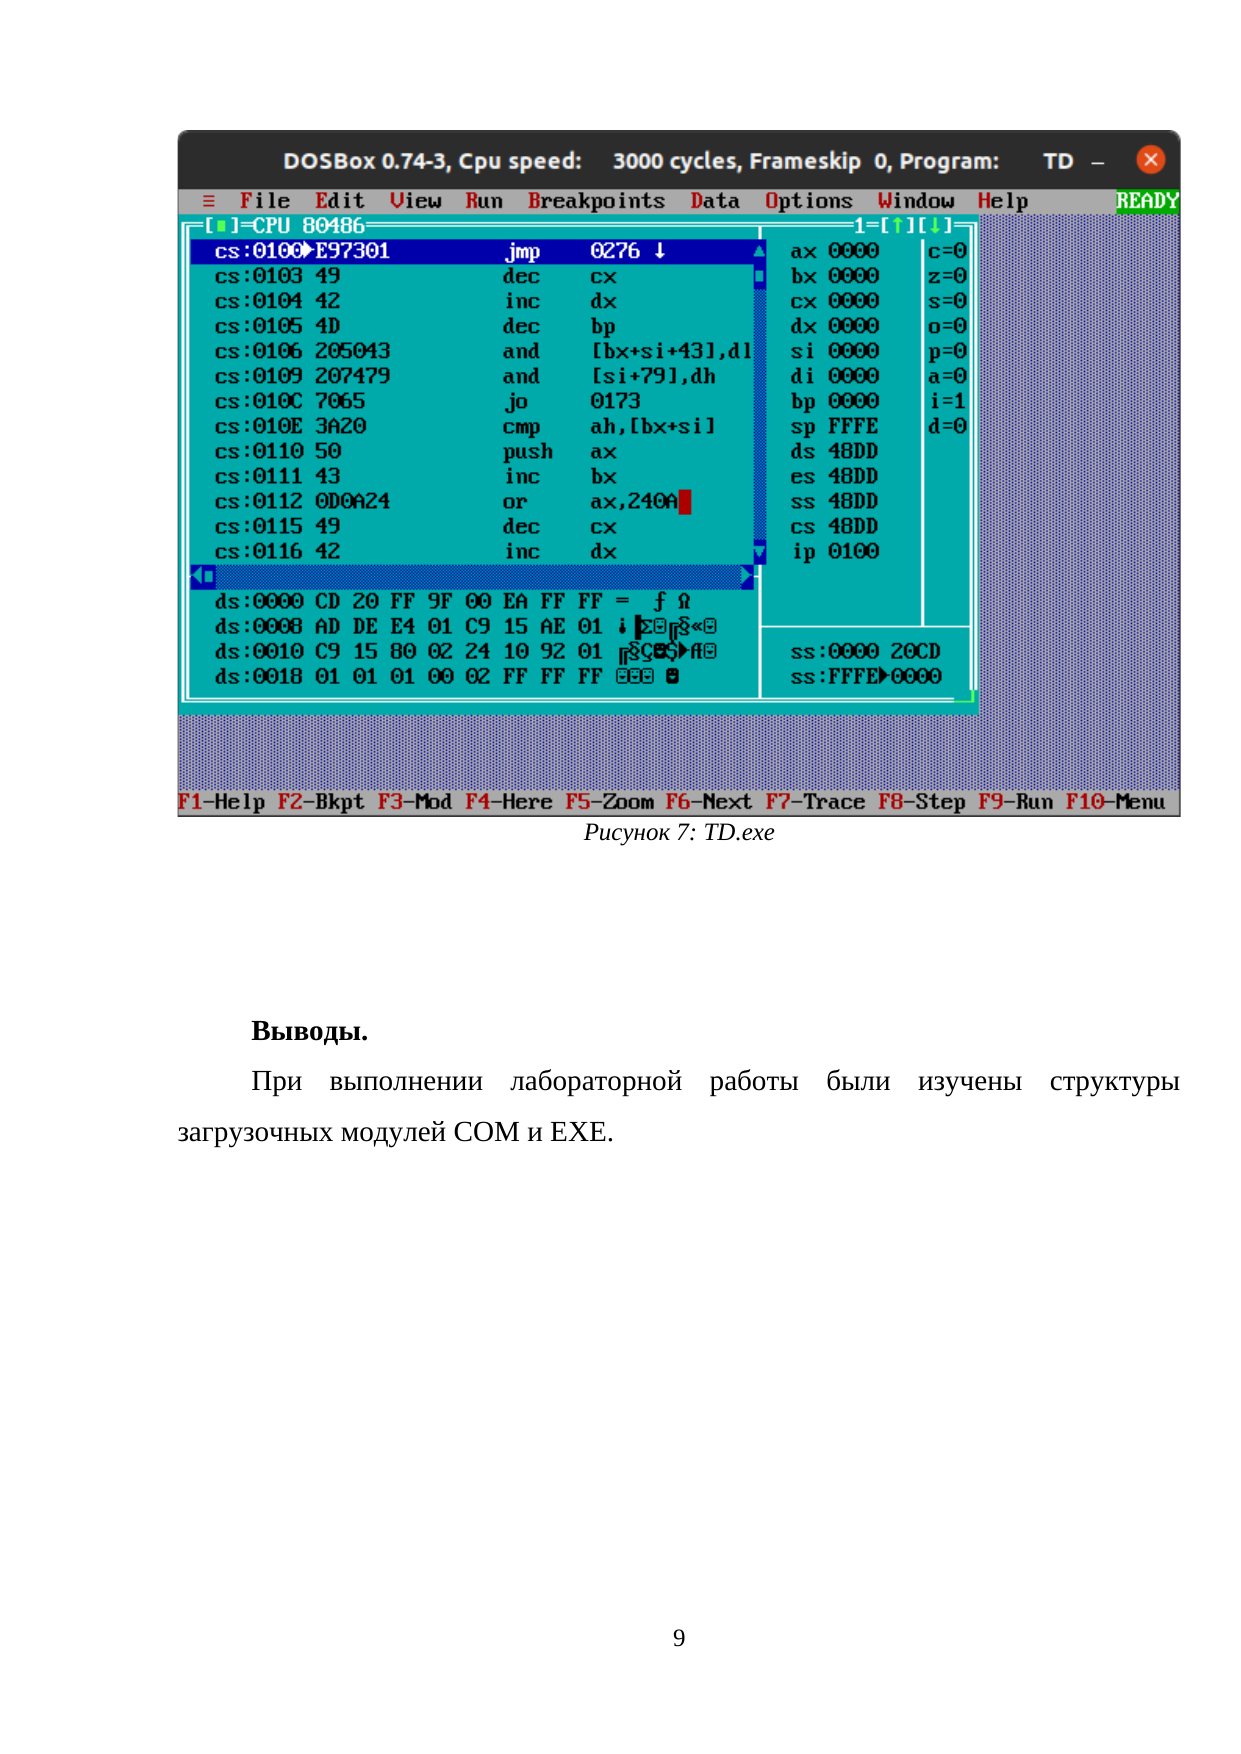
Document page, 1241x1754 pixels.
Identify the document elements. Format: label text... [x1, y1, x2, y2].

picture [177, 130, 1181, 817]
text При выполнении лабораторной работы были изучены структуры загрузочных модулей COM и EXE. [177, 1063, 1181, 1147]
text Рисунок 7: TD.exe [178, 817, 1181, 845]
text Выводы. [177, 1013, 1181, 1047]
